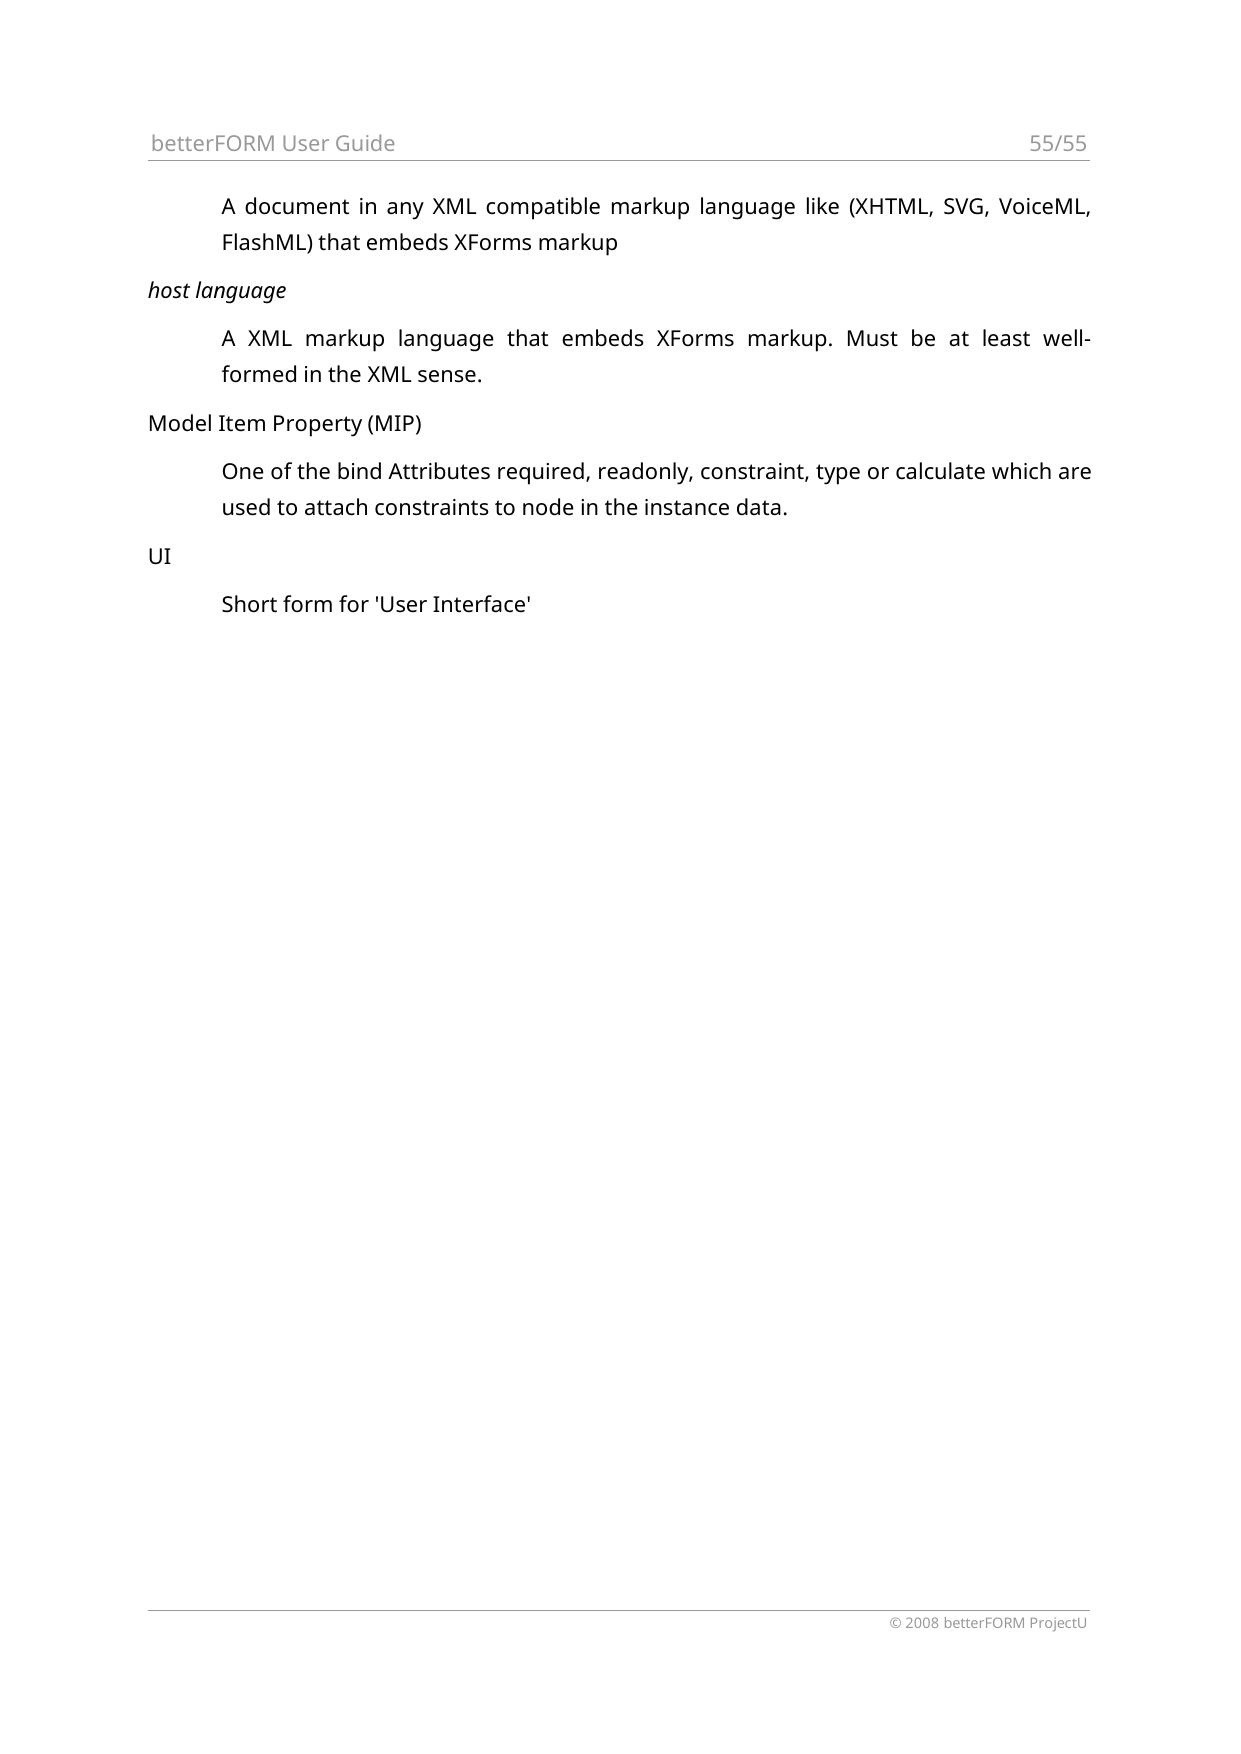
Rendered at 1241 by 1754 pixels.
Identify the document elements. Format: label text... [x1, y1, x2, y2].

text host language [148, 275, 1093, 305]
text Short form for 'User Interface' [148, 589, 1093, 619]
text UI [148, 541, 1093, 571]
text Model Item Property (MIP) [148, 408, 1093, 438]
text A XML markup language that embeds XForms markup. Must be at least well- formed in the XML sense. [148, 323, 1093, 389]
text A document in any XML compatible markup language like (XHTML, SVG, VoiceML, FlashML) that embeds XForms markup [221, 191, 1093, 256]
text One of the bind Attributes required, readonly, constraint, type or calculate which are used to attach constraints to node in the instance data. [221, 456, 1093, 522]
